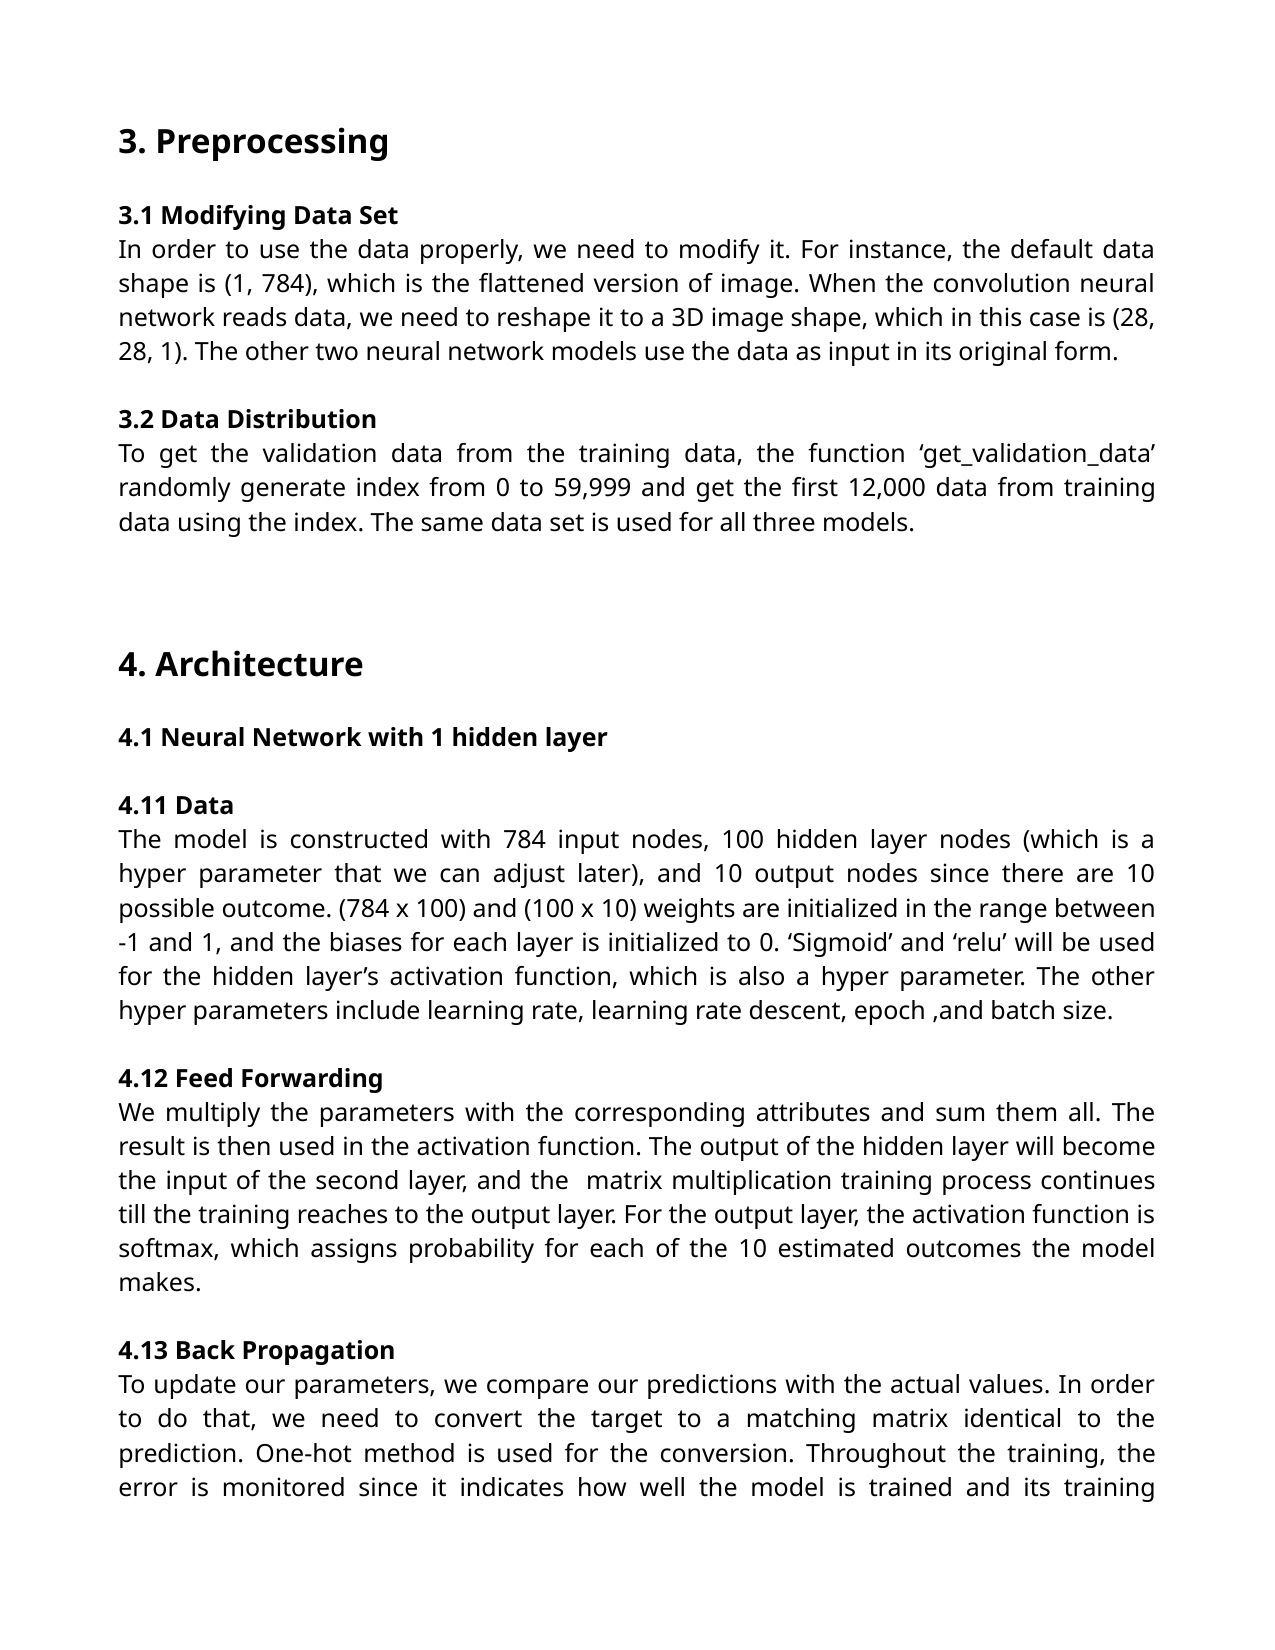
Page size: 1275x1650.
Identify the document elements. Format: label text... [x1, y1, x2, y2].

text 4.12 Feed Forwarding [118, 1061, 1157, 1094]
text We multiply the parameters with the corresponding attributes and sum them all. The result is then used in the activation function. The output of the hidden layer will become the input of the second layer, and the matrix multiplication training process continues till the training reaches to the output layer. For the output layer, the activation function is softmax, which assigns probability for each of the 10 estimated outcomes the model makes. [118, 1094, 1157, 1299]
text 3. Preprocessing [118, 118, 1157, 163]
text 3.2 Data Distribution [118, 402, 1157, 436]
text 4.1 Neural Network with 1 hidden layer [118, 720, 1157, 754]
text 3.1 Modifying Data Set [118, 198, 1157, 232]
text In order to use the data properly, we need to modify it. For instance, the default data shape is (1, 784), which is the flattened version of image. When the convolution neural network reads data, we need to reshape it to a 3D image shape, which in this case is (28, 28, 1). The other two neural network models use the data as input in its original form. [118, 232, 1157, 368]
text To get the validation data from the training data, the function ‘get_validation_data’ randomly generate index from 0 to 59,999 and get the first 12,000 data from training data using the index. The same data set is used for all three models. [118, 436, 1157, 538]
text 4.13 Back Propagation [118, 1333, 1157, 1367]
text 4. Architecture [118, 640, 1157, 686]
text 4.11 Data [118, 788, 1157, 822]
text To update our parameters, we compare our predictions with the actual values. In order to do that, we need to convert the target to a matching matrix identical to the prediction. One-hot method is used for the conversion. Throughout the training, the error is monitored since it indicates how well the model is trained and its training [118, 1367, 1157, 1503]
text The model is constructed with 784 input nodes, 100 hidden layer nodes (which is a hyper parameter that we can adjust later), and 10 output nodes since there are 10 possible outcome. (784 x 100) and (100 x 10) weights are initialized in the range between -1 and 1, and the biases for each layer is initialized to 0. ‘Sigmoid’ and ‘relu’ will be used for the hidden layer’s activation function, which is also a hyper parameter. The other hyper parameters include learning rate, learning rate descent, epoch ,and batch size. [118, 822, 1157, 1026]
